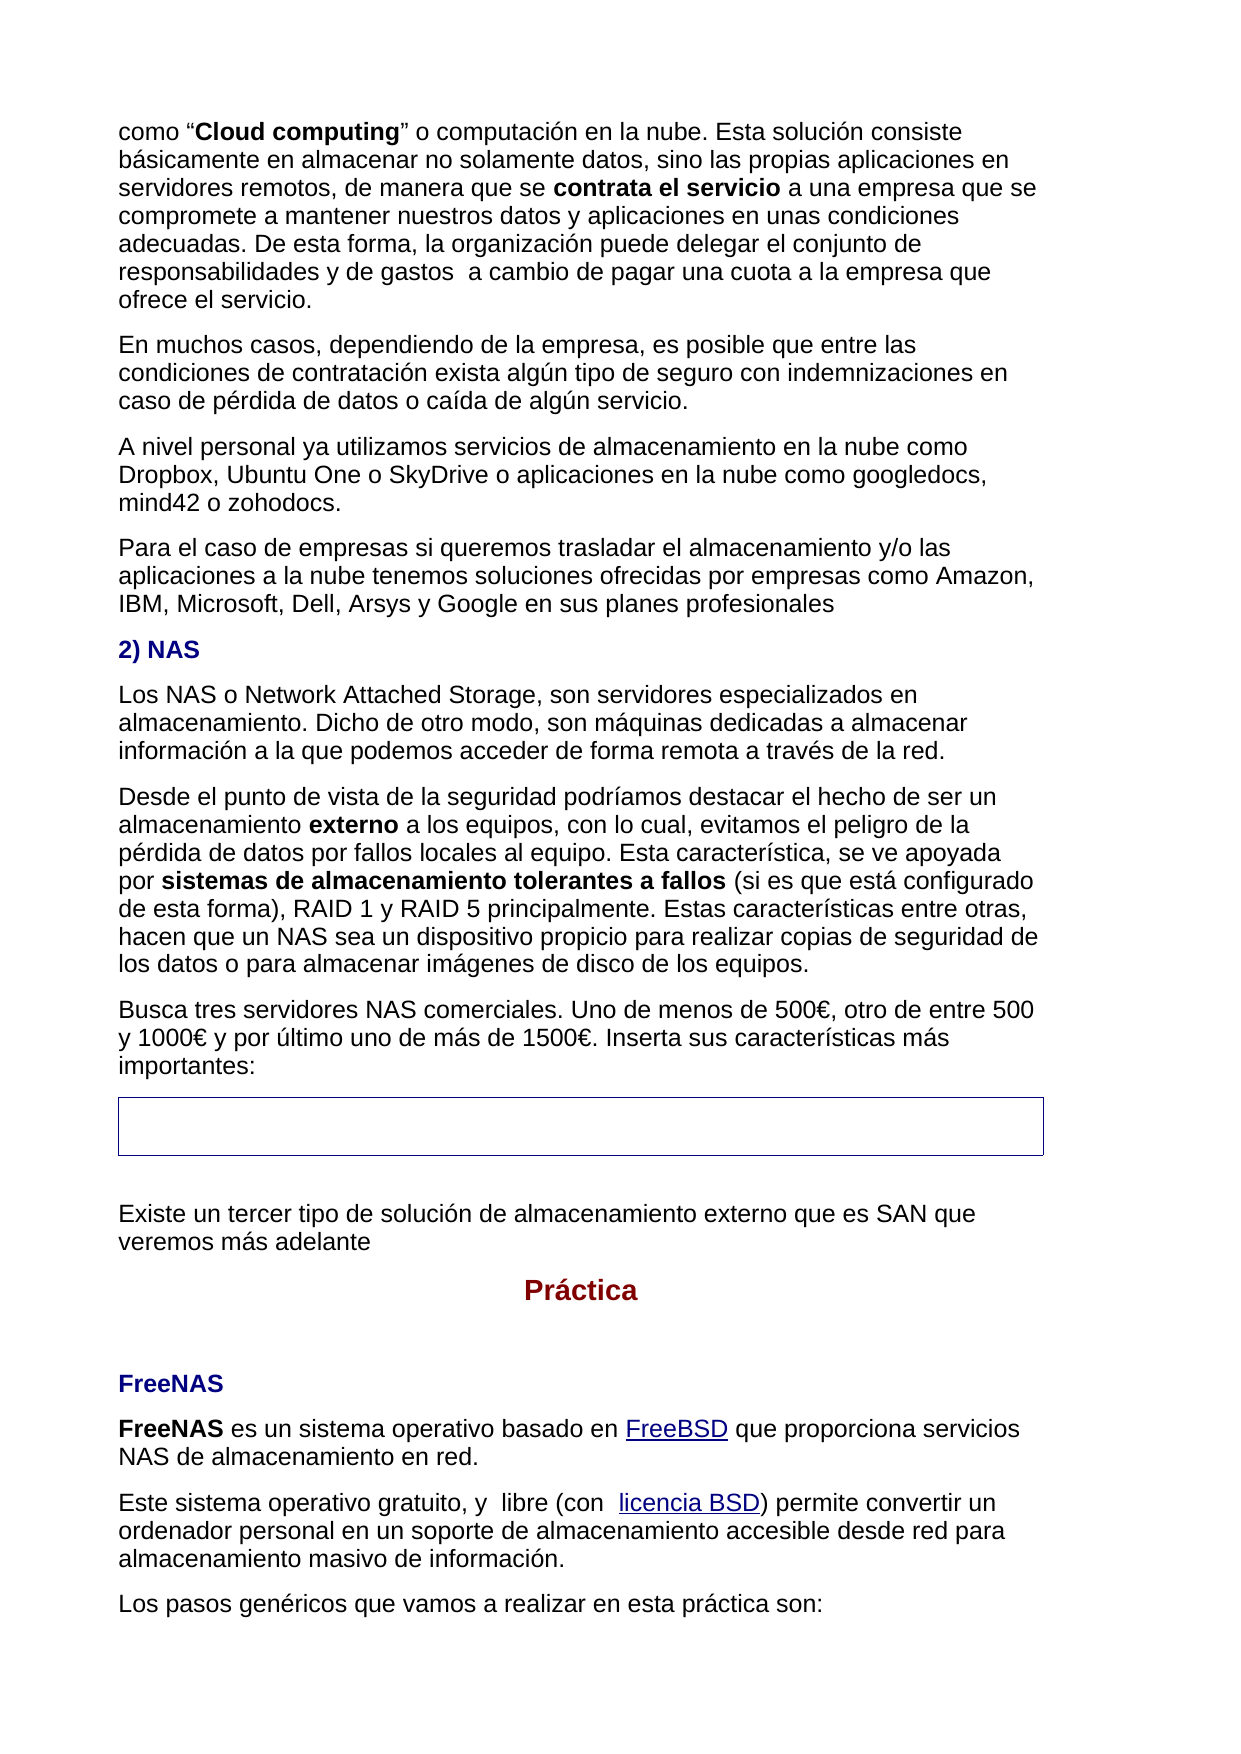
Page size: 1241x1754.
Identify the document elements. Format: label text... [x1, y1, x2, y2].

text FreeNAS [118, 1370, 1043, 1398]
text Busca tres servidores NAS comerciales. Uno de menos de 500€, otro de entre 500 y 1000€ y por último uno de más de 1500€. Inserta sus características más importantes: [118, 996, 1043, 1079]
text Desde el punto de vista de la seguridad podríamos destacar el hecho de ser un almacenamiento externo a los equipos, con lo cual, evitamos el peligro de la pérdida de datos por fallos locales al equipo. Esta característica, se ve apoyada por sistemas de almacenamiento tolerantes a fallos (si es que está configurado de esta forma), RAID 1 y RAID 5 principalmente. Estas características entre otras, hacen que un NAS sea un dispositivo propicio para realizar copias de seguridad de los datos o para almacenar imágenes de disco de los equipos. [118, 783, 1043, 978]
text En muchos casos, dependiendo de la empresa, es posible que entre las condiciones de contratación exista algún tipo de seguro con indemnizaciones en caso de pérdida de datos o caída de algún servicio. [118, 331, 1043, 415]
table_header [119, 1098, 1043, 1154]
text Los pasos genéricos que vamos a realizar en esta práctica son: [118, 1590, 1043, 1618]
text Este sistema operativo gratuito, y libre (con licencia BSD) permite convertir un ordenador personal en un soporte de almacenamiento accesible desde red para almacenamiento masivo de información. [118, 1489, 1043, 1573]
text Para el caso de empresas si queremos trasladar el almacenamiento y/o las aplicaciones a la nube tenemos soluciones ofrecidas por empresas como Amazon, IBM, Microsoft, Dell, Arsys y Google en sus planes profesionales [118, 534, 1043, 618]
text como “Cloud computing” o computación en la nube. Esta solución consiste básicamente en almacenar no solamente datos, sino las propias aplicaciones en servidores remotos, de manera que se contrata el servicio a una empresa que se compromete a mantener nuestros datos y aplicaciones en unas condiciones adecuadas. De esta forma, la organización puede delegar el conjunto de responsabilidades y de gastos a cambio de pagar una cuota a la empresa que ofrece el servicio. [118, 118, 1043, 313]
text Los NAS o Network Attached Storage, son servidores especializados en almacenamiento. Dicho de otro modo, son máquinas dedicadas a almacenar información a la que podemos acceder de forma remota a través de la red. [118, 681, 1043, 765]
text 2) NAS [118, 636, 1043, 663]
text FreeNAS es un sistema operativo basado en FreeBSD que proporciona servicios NAS de almacenamiento en red. [118, 1415, 1043, 1471]
text Existe un tercer tipo de solución de almacenamiento externo que es SAN que veremos más adelante [118, 1200, 1043, 1256]
text Práctica [118, 1274, 1043, 1306]
text A nivel personal ya utilizamos servicios de almacenamiento en la nube como Dropbox, Ubuntu One o SkyDrive o aplicaciones en la nube como googledocs, mind42 o zohodocs. [118, 433, 1043, 516]
